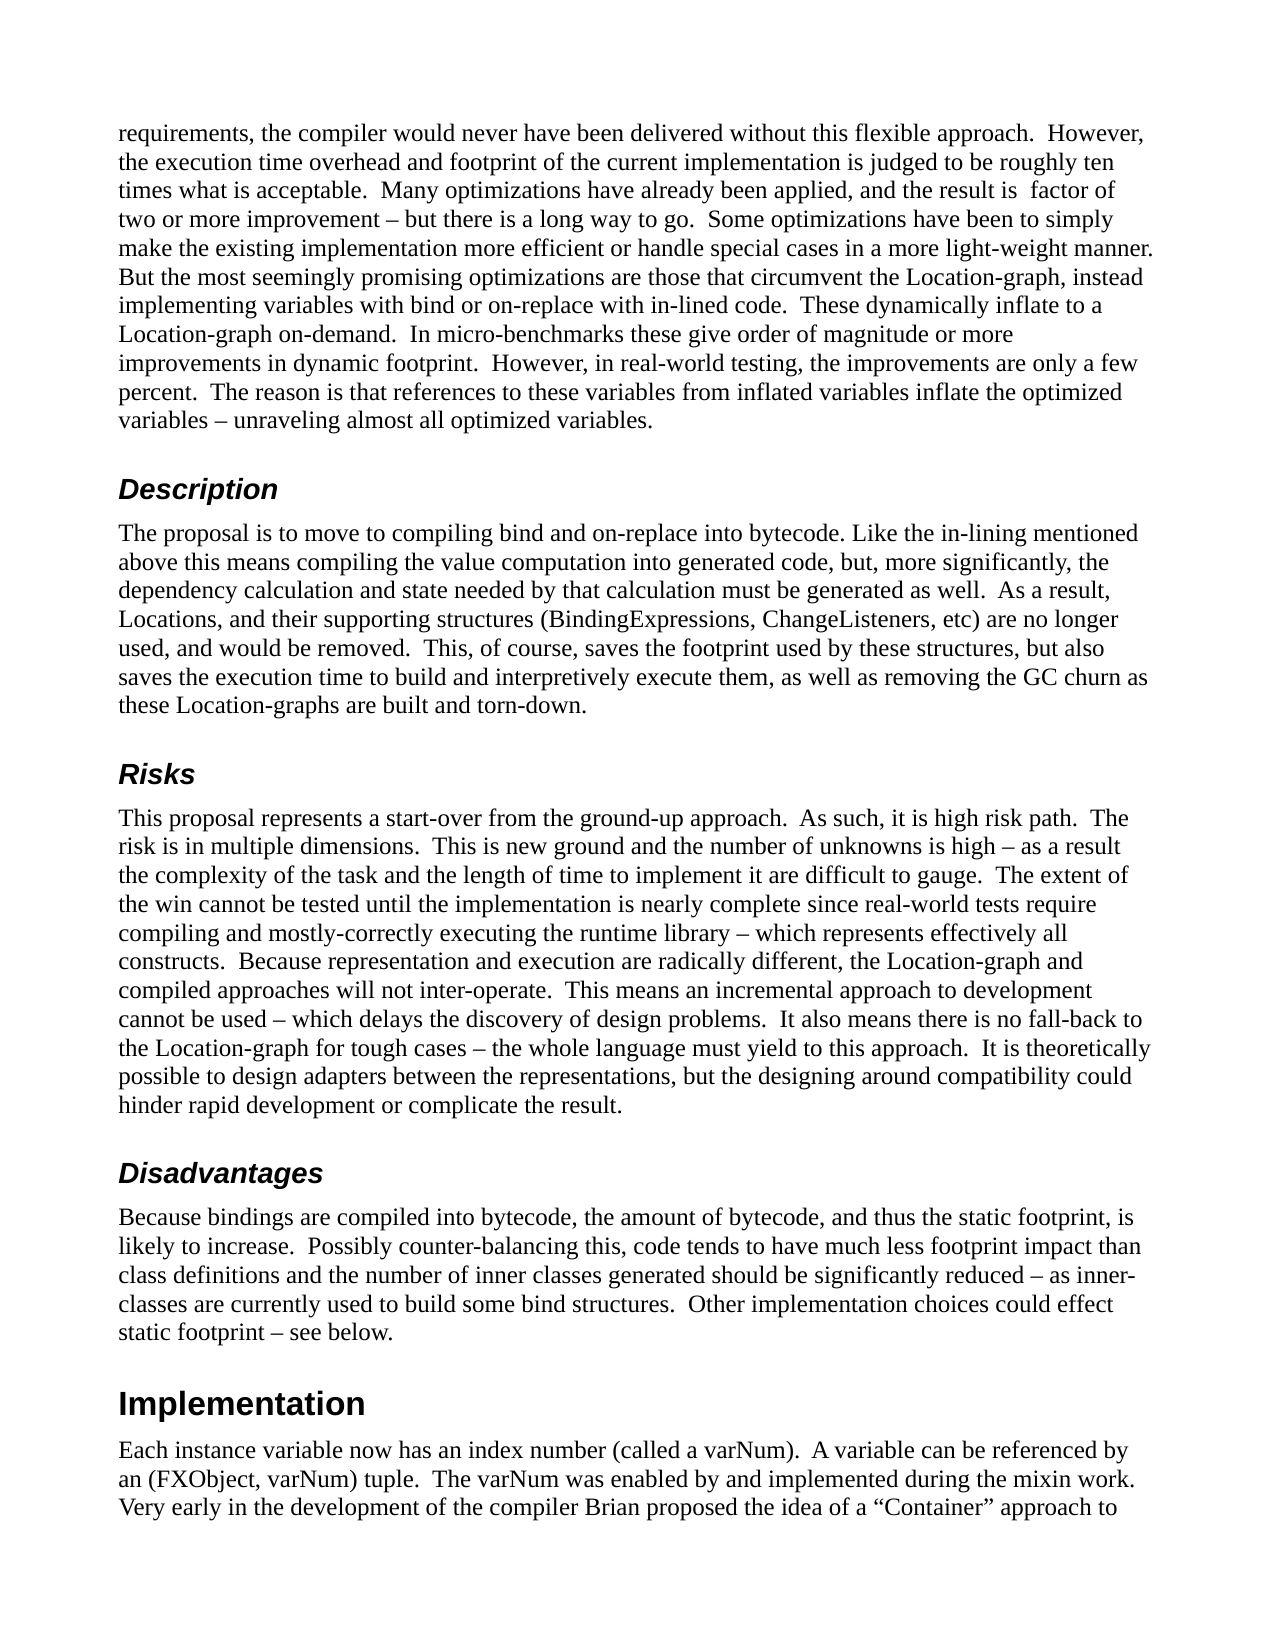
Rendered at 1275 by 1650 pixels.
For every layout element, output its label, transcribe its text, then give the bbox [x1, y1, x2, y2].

text This proposal represents a start-over from the ground-up approach. As such, it is high risk path. The risk is in multiple dimensions. This is new ground and the number of unknowns is high – as a result the complexity of the task and the length of time to implement it are difficult to gauge. The extent of the win cannot be tested until the implementation is nearly complete since real-world tests require compiling and mostly-correctly executing the runtime library – which represents effectively all constructs. Because representation and execution are radically different, the Location-graph and compiled approaches will not inter-operate. This means an incremental approach to development cannot be used – which delays the discovery of design problems. It also means there is no fall-back to the Location-graph for tough cases – the whole language must yield to this approach. It is theoretically possible to design adapters between the representations, but the designing around compatibility could hinder rapid development or complicate the result. [118, 803, 1157, 1119]
subtitle Implementation [118, 1384, 1157, 1422]
text Because bindings are compiled into bytecode, the amount of bytecode, and thus the static footprint, is likely to increase. Possibly counter-balancing this, code tends to have much less footprint impact than class definitions and the number of inner classes generated should be significantly reduced – as inner-classes are currently used to build some bind structures. Other implementation choices could effect static footprint – see below. [118, 1202, 1157, 1346]
subtitle Risks [118, 757, 1157, 790]
subtitle Description [118, 472, 1157, 505]
text Each instance variable now has an index number (called a varNum). A variable can be referenced by an (FXObject, varNum) tuple. The varNum was enabled by and implemented during the mixin work. Very early in the development of the compiler Brian proposed the idea of a “Container” approach to [118, 1435, 1157, 1521]
text requirements, the compiler would never have been delivered without this flexible approach. However, the execution time overhead and footprint of the current implementation is judged to be roughly ten times what is acceptable. Many optimizations have already been applied, and the result is factor of two or more improvement – but there is a long way to go. Some optimizations have been to simply make the existing implementation more efficient or handle special cases in a more light-weight manner. But the most seemingly promising optimizations are those that circumvent the Location-graph, instead implementing variables with bind or on-replace with in-lined code. These dynamically inflate to a Location-graph on-demand. In micro-benchmarks these give order of magnitude or more improvements in dynamic footprint. However, in real-world testing, the improvements are only a few percent. The reason is that references to these variables from inflated variables inflate the optimized variables – unraveling almost all optimized variables. [118, 118, 1157, 434]
subtitle Disadvantages [118, 1156, 1157, 1190]
text The proposal is to move to compiling bind and on-replace into bytecode. Like the in-lining mentioned above this means compiling the value computation into generated code, but, more significantly, the dependency calculation and state needed by that calculation must be generated as well. As a result, Locations, and their supporting structures (BindingExpressions, ChangeListeners, etc) are no longer used, and would be removed. This, of course, saves the footprint used by these structures, but also saves the execution time to build and interpretively execute them, as well as removing the GC churn as these Location-graphs are built and torn-down. [118, 518, 1157, 719]
